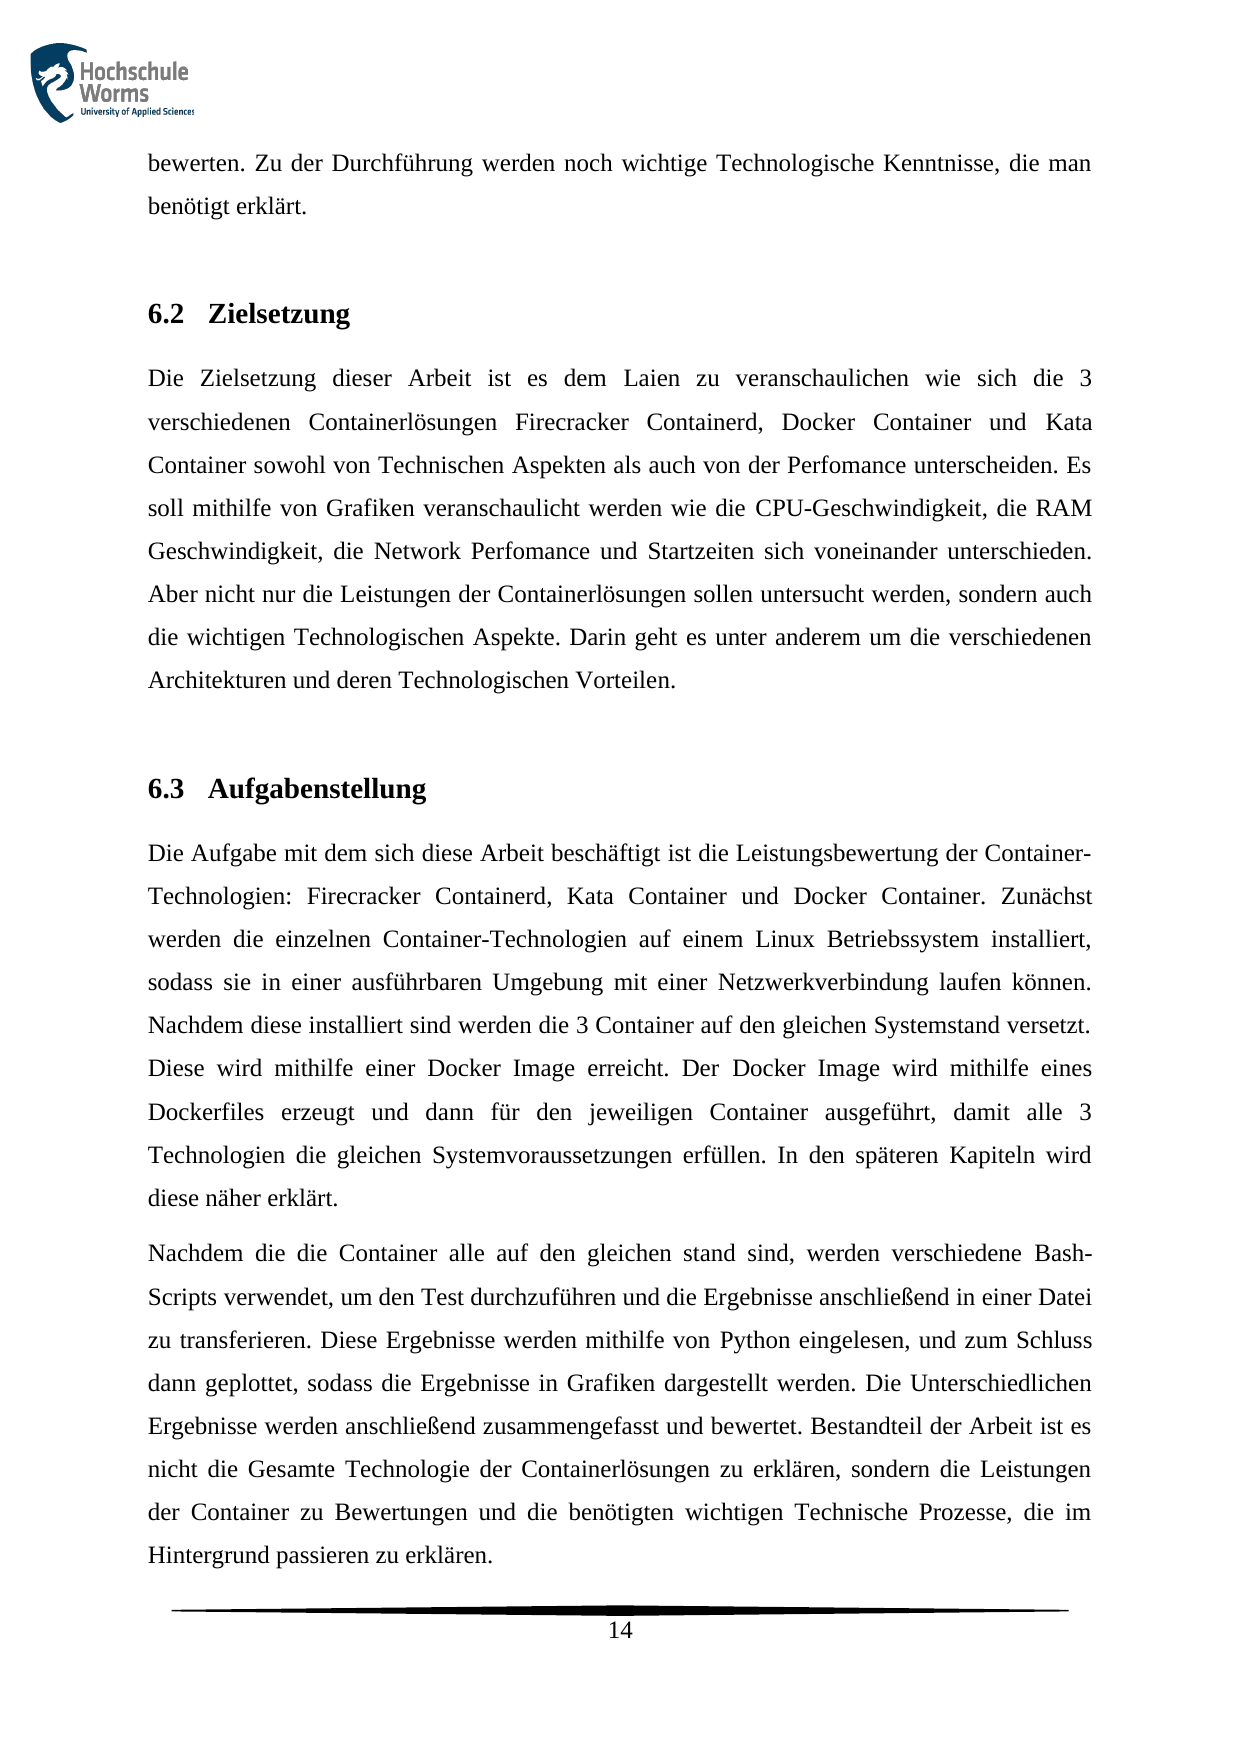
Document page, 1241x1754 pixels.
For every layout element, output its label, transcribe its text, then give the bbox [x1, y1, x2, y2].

subtitle Zielsetzung [148, 296, 1092, 330]
subtitle Aufgabenstellung [148, 771, 1092, 804]
text Die Zielsetzung dieser Arbeit ist es dem Laien zu veranschaulichen wie sich die 3 verschiedenen Containerlösungen Firecracker Containerd, Docker Container und Kata Container sowohl von Technischen Aspekten als auch von der Perfomance unterscheiden. Es soll mithilfe von Grafiken veranschaulicht werden wie die CPU-Geschwindigkeit, die RAM Geschwindigkeit, die Network Perfomance und Startzeiten sich voneinander unterschieden. Aber nicht nur die Leistungen der Containerlösungen sollen untersucht werden, sondern auch die wichtigen Technologischen Aspekte. Darin geht es unter anderem um die verschiedenen Architekturen und deren Technologischen Vorteilen. [148, 363, 1092, 694]
text Nachdem die die Container alle auf den gleichen stand sind, werden verschiedene Bash-Scripts verwendet, um den Test durchzuführen und die Ergebnisse anschließend in einer Datei zu transferieren. Diese Ergebnisse werden mithilfe von Python eingelesen, und zum Schluss dann geplottet, sodass die Ergebnisse in Grafiken dargestellt werden. Die Unterschiedlichen Ergebnisse werden anschließend zusammengefasst und bewertet. Bestandteil der Arbeit ist es nicht die Gesamte Technologie der Containerlösungen zu erklären, sondern die Leistungen der Container zu Bewertungen und die benötigten wichtigen Technische Prozesse, die im Hintergrund passieren zu erklären. [148, 1238, 1092, 1569]
text Die Aufgabe mit dem sich diese Arbeit beschäftigt ist die Leistungsbewertung der Container-Technologien: Firecracker Containerd, Kata Container und Docker Container. Zunächst werden die einzelnen Container-Technologien auf einem Linux Betriebssystem installiert, sodass sie in einer ausführbaren Umgebung mit einer Netzwerkverbindung laufen können. Nachdem diese installiert sind werden die 3 Container auf den gleichen Systemstand versetzt. Diese wird mithilfe einer Docker Image erreicht. Der Docker Image wird mithilfe eines Dockerfiles erzeugt und dann für den jeweiligen Container ausgeführt, damit alle 3 Technologien die gleichen Systemvoraussetzungen erfüllen. In den späteren Kapiteln wird diese näher erklärt. [148, 838, 1092, 1212]
text bewerten. Zu der Durchführung werden noch wichtige Technologische Kenntnisse, die man benötigt erklärt. [148, 148, 1092, 219]
